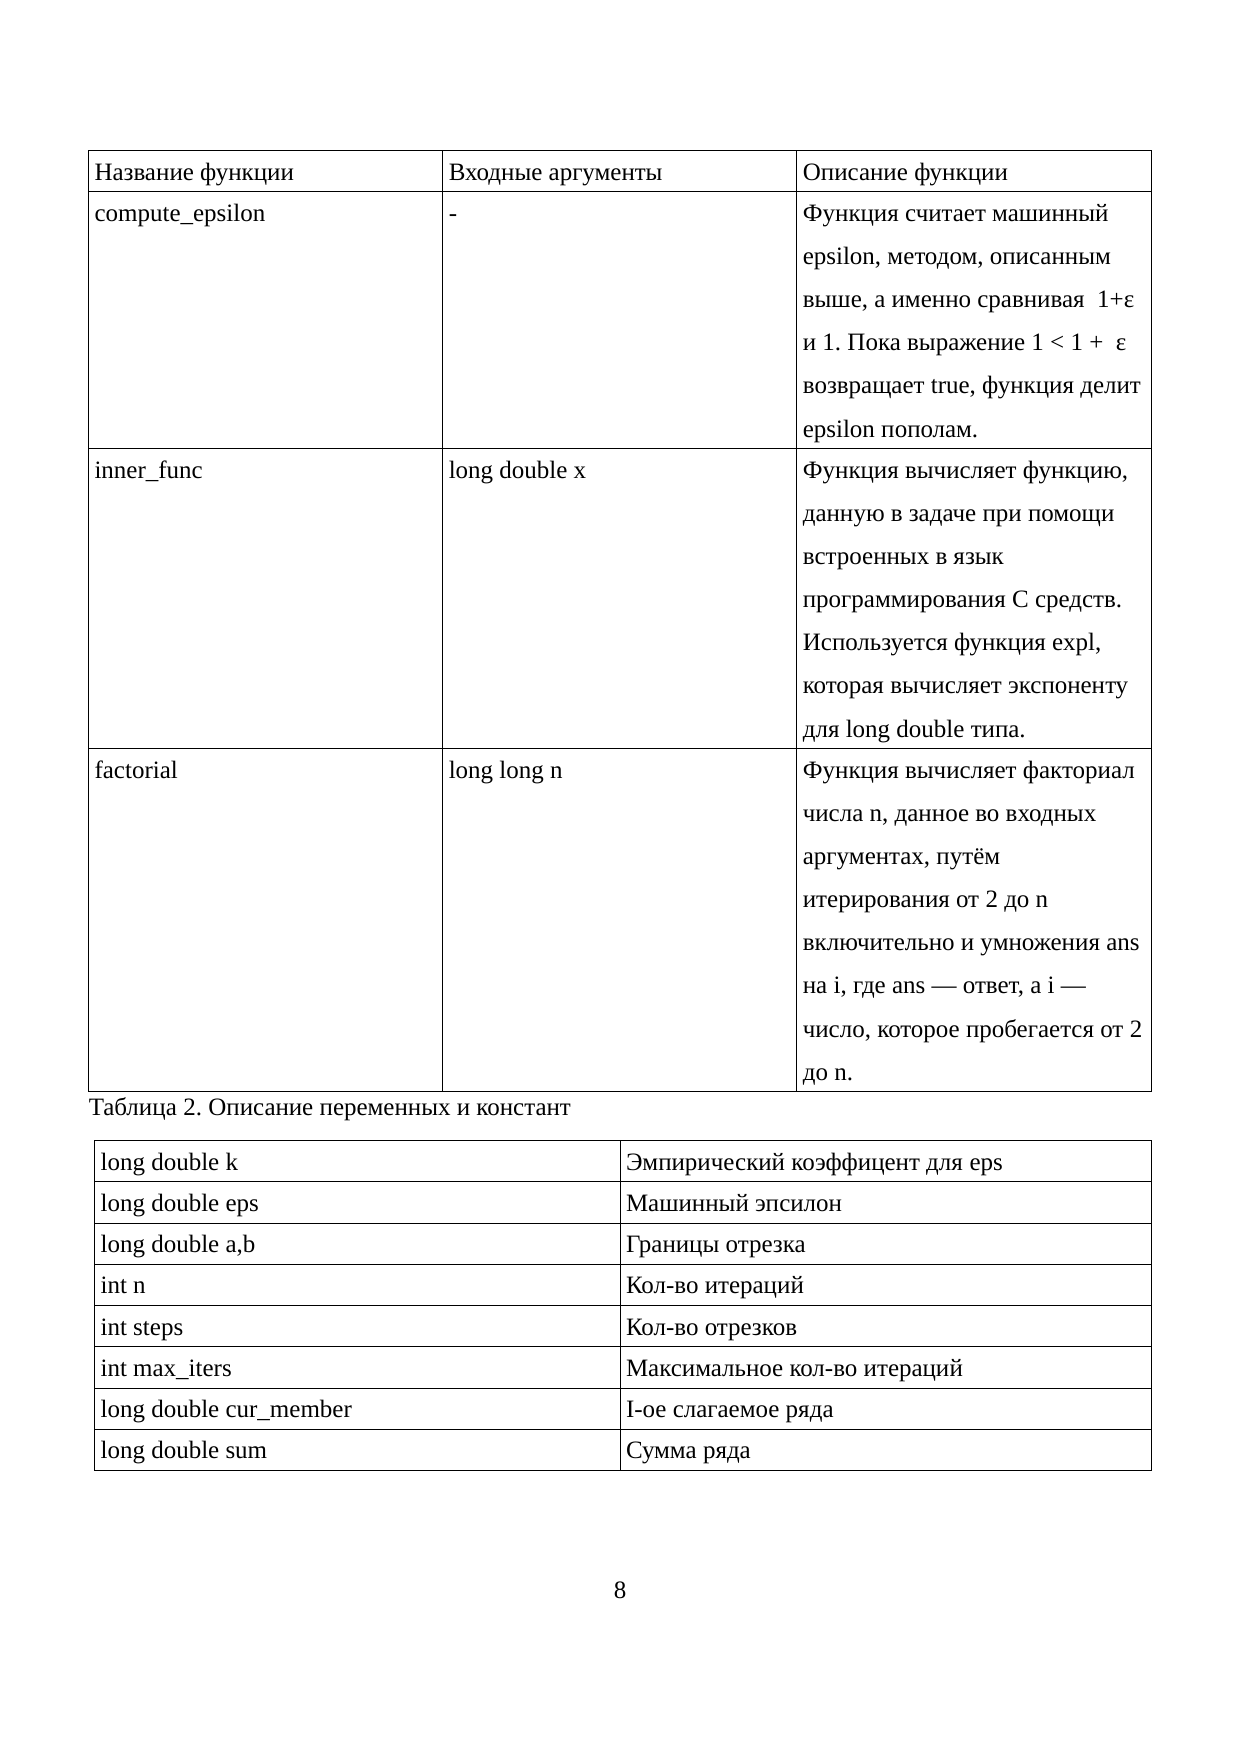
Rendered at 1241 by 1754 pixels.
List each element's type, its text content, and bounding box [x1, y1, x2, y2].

table_header long double k [95, 1141, 620, 1181]
table_cell I-ое слагаемое ряда [621, 1389, 1151, 1429]
table_cell long double a,b [95, 1224, 620, 1264]
table_header Входные аргументы [443, 151, 796, 191]
table_cell Кол-во отрезков [621, 1306, 1151, 1346]
table_header Эмпирический коэффицент для eps [621, 1141, 1151, 1181]
table_cell int steps [95, 1306, 620, 1346]
table_cell int n [95, 1265, 620, 1305]
table_cell inner_func [89, 449, 442, 748]
table_cell Сумма ряда [621, 1430, 1151, 1470]
table_cell long long n [443, 749, 796, 1091]
table_cell long double sum [95, 1430, 620, 1470]
table_cell Границы отрезка [621, 1224, 1151, 1264]
table_header Название функции [89, 151, 442, 191]
table_cell long double x [443, 449, 796, 748]
table_cell long double cur_member [95, 1389, 620, 1429]
table_cell Максимальное кол-во итераций [621, 1347, 1151, 1387]
table_cell Функция вычисляет факториал числа n, данное во входных аргументах, путём итерирования от 2 до n включительно и умножения ans на i, где ans — ответ, а i — число, которое пробегается от 2 до n. [797, 749, 1151, 1091]
table_cell long double eps [95, 1182, 620, 1222]
table_cell Функция считает машинный epsilon, методом, описанным выше, а именно сравнивая 1+ε и 1. Пока выражение 1 < 1 + ε возвращает true, функция делит epsilon пополам. [797, 192, 1151, 448]
table_cell factorial [89, 749, 442, 1091]
table_header Описание функции [797, 151, 1151, 191]
table_cell int max_iters [95, 1347, 620, 1387]
table_cell Машинный эпсилон [621, 1182, 1151, 1222]
table_cell compute_epsilon [89, 192, 442, 448]
table_cell Кол-во итераций [621, 1265, 1151, 1305]
table_cell Функция вычисляет функцию, данную в задаче при помощи встроенных в язык программирования С средств. Используется функция expl, которая вычисляет экспоненту для long double типа. [797, 449, 1151, 748]
text Таблица 2. Описание переменных и констант [88, 1092, 1151, 1121]
table_cell - [443, 192, 796, 448]
